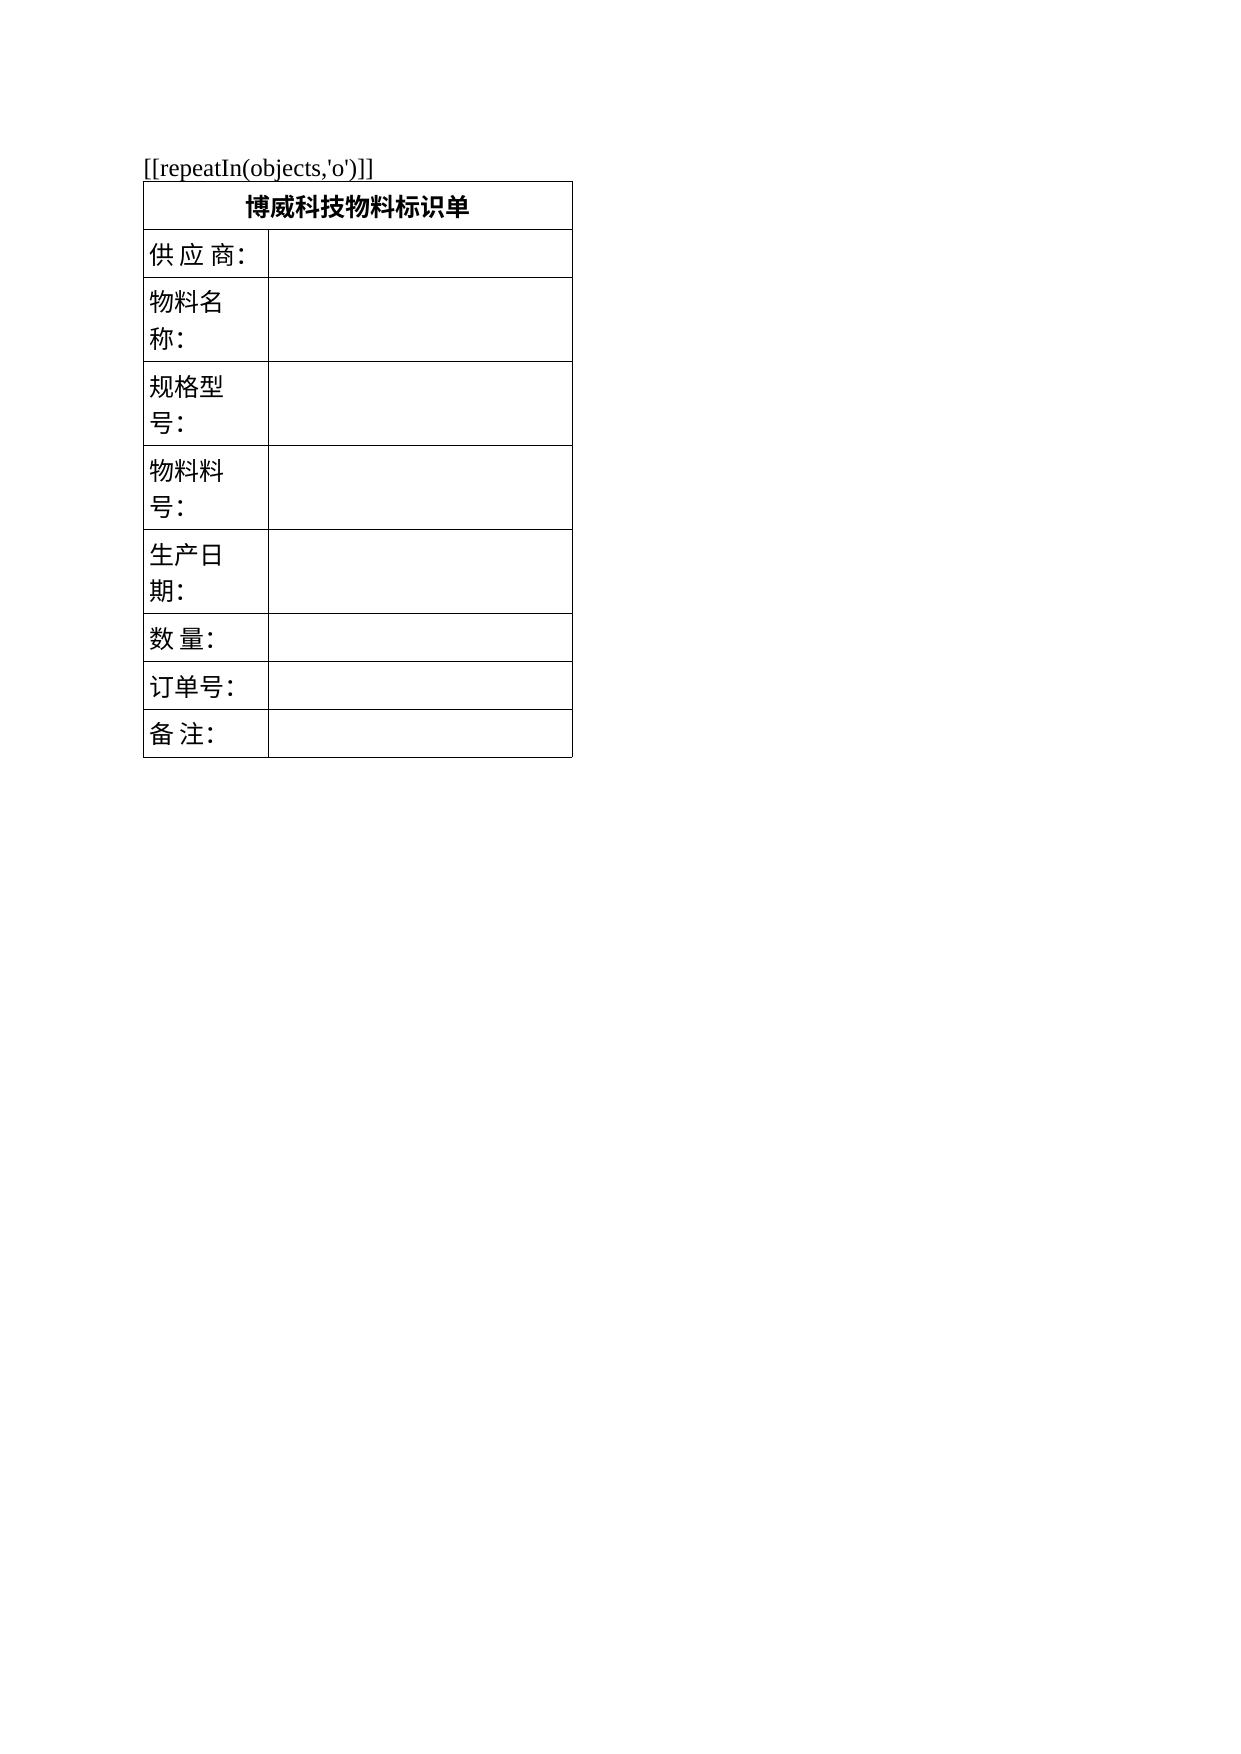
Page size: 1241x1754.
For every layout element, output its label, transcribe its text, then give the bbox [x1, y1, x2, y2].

table_cell 订单号： [144, 662, 268, 709]
table_cell 规格型号： [144, 362, 268, 445]
table_cell [269, 362, 572, 445]
table_cell 物料名称： [144, 278, 268, 361]
table_header [[repeatIn(objects,'o')]] [138, 148, 585, 791]
table_header 博威科技物料标识单 [144, 182, 572, 229]
table_cell [269, 230, 572, 277]
table_cell 备 注： [144, 710, 268, 757]
table_cell [269, 614, 572, 661]
table_cell [269, 446, 572, 529]
table_cell 物料料号： [144, 446, 268, 529]
table_cell [269, 710, 572, 757]
table_cell 生产日期： [144, 530, 268, 613]
table_cell [269, 278, 572, 361]
table_cell 数 量： [144, 614, 268, 661]
table_cell 供 应 商： [144, 230, 268, 277]
table_cell [269, 530, 572, 613]
table_cell [269, 662, 572, 709]
